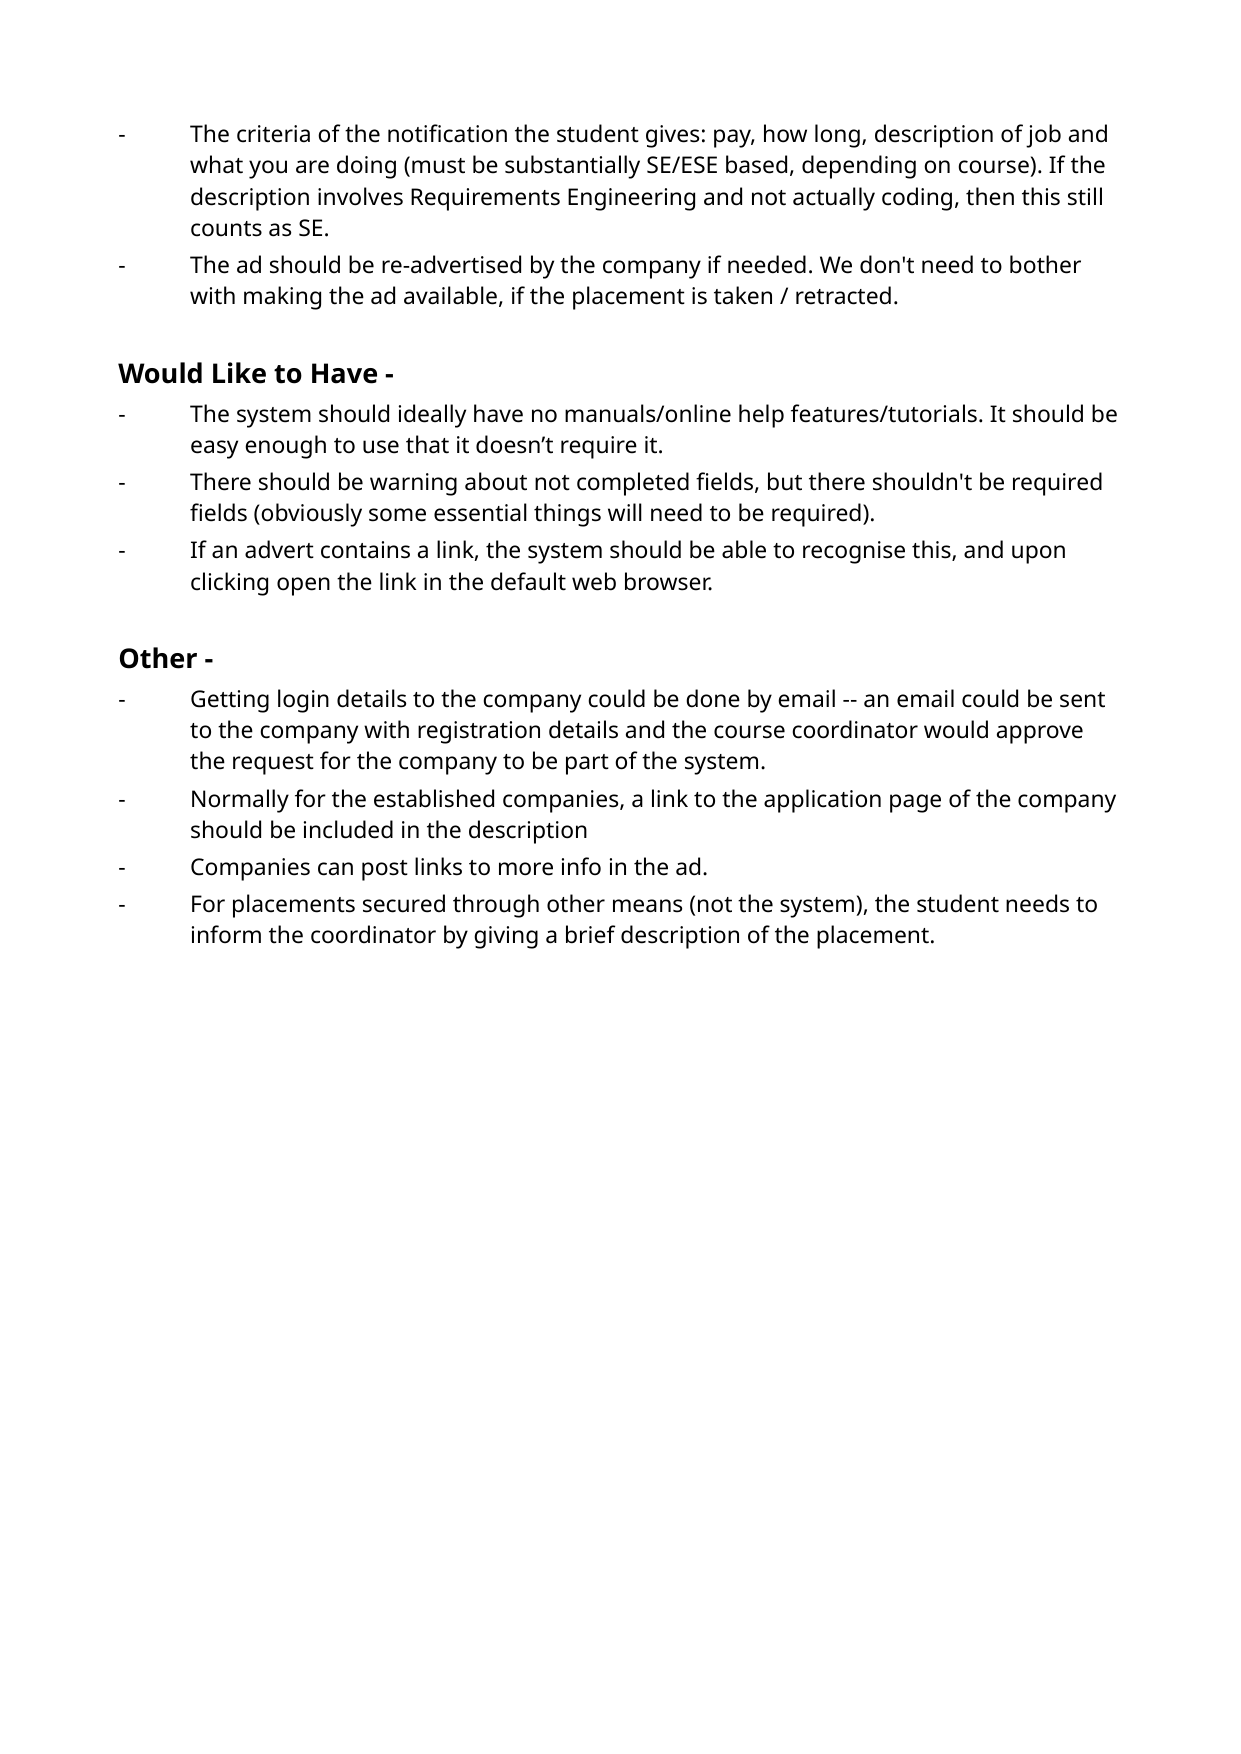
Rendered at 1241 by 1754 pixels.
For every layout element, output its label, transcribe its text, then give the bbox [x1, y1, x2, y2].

text Would Like to Have - [118, 355, 1122, 392]
text - Companies can post links to more info in the ad. [118, 851, 1122, 882]
text - Normally for the established companies, a link to the application page of the company should be included in the description [118, 782, 1122, 845]
text - There should be warning about not completed fields, but there shouldn't be required fields (obviously some essential things will need to be required). [118, 466, 1122, 528]
text - If an advert contains a link, the system should be able to recognise this, and upon clicking open the link in the default web browser. [118, 534, 1122, 597]
text - For placements secured through other means (not the system), the student needs to inform the coordinator by giving a brief description of the placement. [118, 888, 1122, 951]
text - Getting login details to the company could be done by email -- an email could be sent to the company with registration details and the course coordinator would approve the request for the company to be part of the system. [118, 683, 1122, 777]
text - The criteria of the notification the student gives: pay, how long, description of job and what you are doing (must be substantially SE/ESE based, depending on course). If the description involves Requirements Engineering and not actually coding, then this still counts as SE. [118, 118, 1122, 243]
text - The system should ideally have no manuals/online help features/tutorials. It should be easy enough to use that it doesn’t require it. [118, 397, 1122, 460]
text - The ad should be re-advertised by the company if needed. We don't need to bother with making the ad available, if the placement is taken / retracted. [118, 249, 1122, 312]
text Other - [118, 640, 1122, 677]
